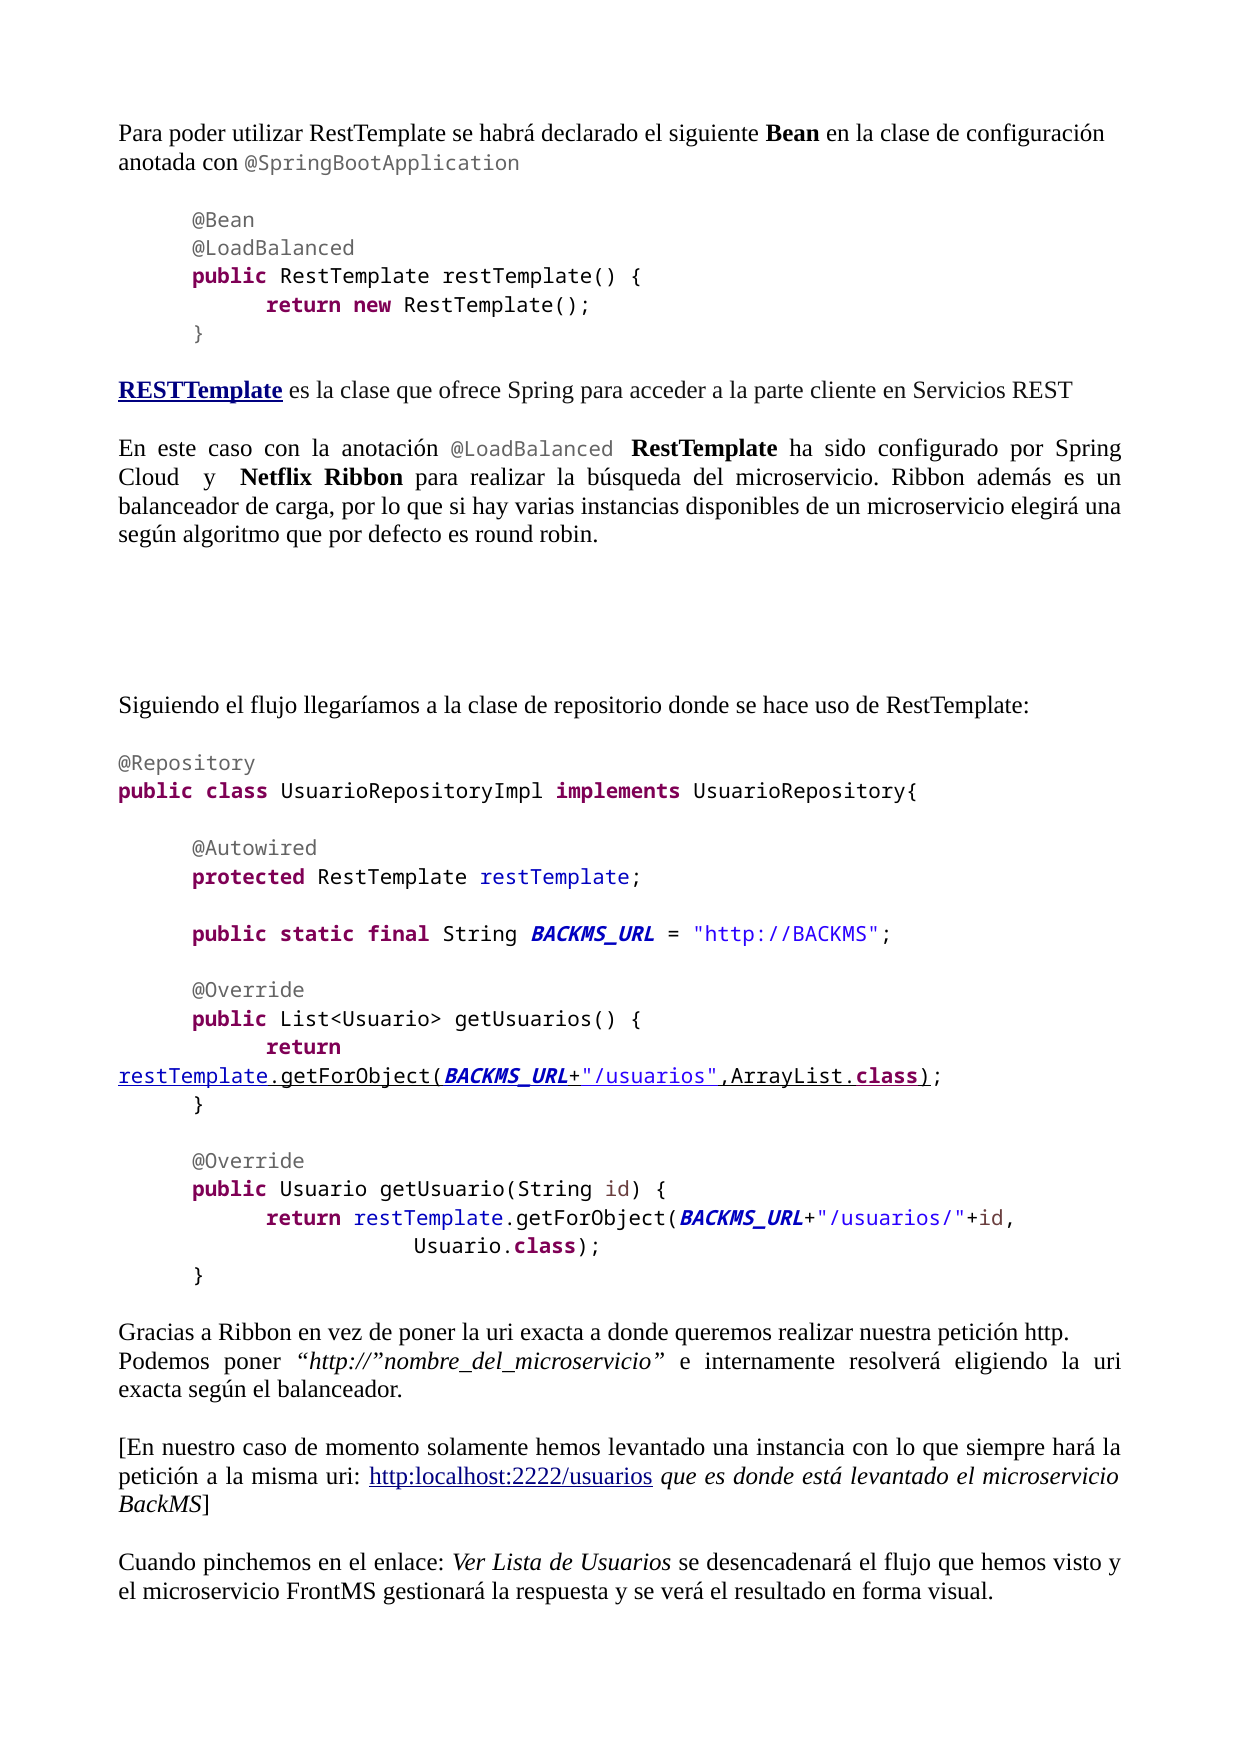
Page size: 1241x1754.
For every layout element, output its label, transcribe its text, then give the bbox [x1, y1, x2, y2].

text return restTemplate.getForObject(BACKMS_URL+"/usuarios",ArrayList.class); [118, 1032, 1122, 1089]
text Gracias a Ribbon en vez de poner la uri exacta a donde queremos realizar nuestra petición http. [118, 1317, 1122, 1346]
text return new RestTemplate(); [118, 290, 1122, 318]
text @Override [118, 1146, 1122, 1174]
text [En nuestro caso de momento solamente hemos levantado una instancia con lo que siempre hará la petición a la misma uri: http:localhost:2222/usuarios que es donde está levantado el microservicio BackMS] [118, 1432, 1122, 1518]
text } [118, 1089, 1122, 1118]
text @LoadBalanced [118, 233, 1122, 262]
text } [118, 318, 1122, 347]
text Para poder utilizar RestTemplate se habrá declarado el siguiente Bean en la clase de configuración anotada con @SpringBootApplication [118, 118, 1122, 176]
text public List<Usuario> getUsuarios() { [118, 1004, 1122, 1032]
text Podemos poner “http://”nombre_del_microservicio” e internamente resolverá eligiendo la uri exacta según el balanceador. [118, 1346, 1122, 1403]
text En este caso con la anotación @LoadBalanced RestTemplate ha sido configurado por Spring Cloud y Netflix Ribbon para realizar la búsqueda del microservicio. Ribbon además es un balanceador de carga, por lo que si hay varias instancias disponibles de un microservicio elegirá una según algoritmo que por defecto es round robin. [118, 433, 1122, 548]
text @Autowired [118, 833, 1122, 862]
text protected RestTemplate restTemplate; [118, 862, 1122, 890]
text @Bean [118, 205, 1122, 233]
text public static final String BACKMS_URL = "http://BACKMS"; [118, 919, 1122, 947]
text RESTTemplate es la clase que ofrece Spring para acceder a la parte cliente en Servicios REST [118, 375, 1122, 404]
text Siguiendo el flujo llegaríamos a la clase de repositorio donde se hace uso de RestTemplate: [118, 691, 1122, 719]
text } [118, 1260, 1122, 1288]
text @Override [118, 976, 1122, 1004]
text public class UsuarioRepositoryImpl implements UsuarioRepository{ [118, 776, 1122, 805]
text public Usuario getUsuario(String id) { [118, 1174, 1122, 1203]
text Cuando pinchemos en el enlace: Ver Lista de Usuarios se desencadenará el flujo que hemos visto y el microservicio FrontMS gestionará la respuesta y se verá el resultado en forma visual. [118, 1547, 1122, 1604]
text return restTemplate.getForObject(BACKMS_URL+"/usuarios/"+id, Usuario.class); [118, 1203, 1122, 1260]
text public RestTemplate restTemplate() { [118, 262, 1122, 290]
text @Repository [118, 748, 1122, 776]
